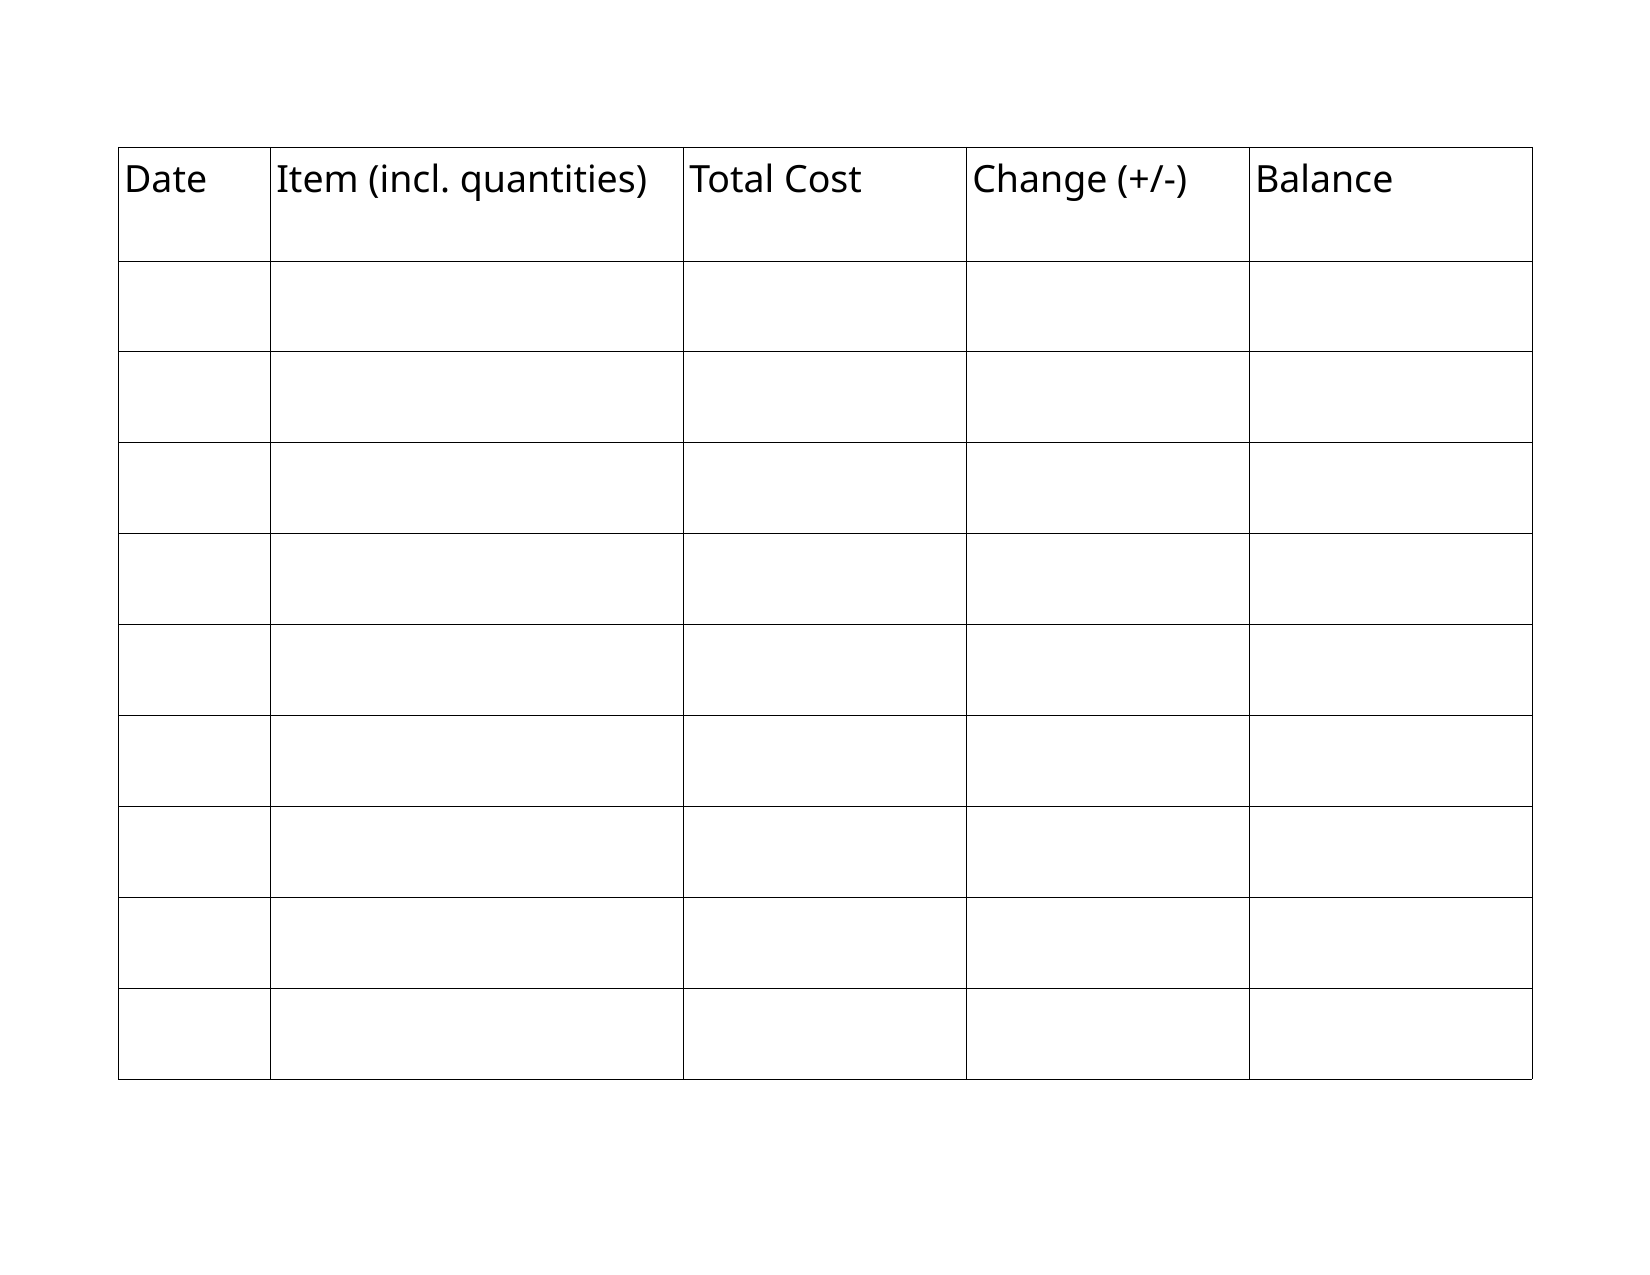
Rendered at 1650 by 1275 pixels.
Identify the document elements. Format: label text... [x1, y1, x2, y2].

table_cell [1250, 262, 1532, 351]
table_cell [119, 262, 270, 351]
table_cell [684, 989, 966, 1079]
table_cell [271, 989, 683, 1079]
table_cell [271, 716, 683, 806]
table_header Balance [1250, 148, 1532, 261]
table_header Total Cost [684, 148, 966, 261]
table_cell [119, 807, 270, 897]
table_cell [684, 262, 966, 351]
table_cell [271, 352, 683, 442]
table_cell [119, 989, 270, 1079]
table_cell [1250, 989, 1532, 1079]
table_cell [119, 352, 270, 442]
table_cell [967, 625, 1249, 715]
table_cell [119, 716, 270, 806]
table_cell [684, 716, 966, 806]
table_cell [967, 352, 1249, 442]
table_cell [684, 625, 966, 715]
table_cell [1250, 534, 1532, 624]
table_cell [967, 443, 1249, 533]
table_cell [684, 534, 966, 624]
table_cell [1250, 443, 1532, 533]
table_cell [119, 625, 270, 715]
table_cell [1250, 625, 1532, 715]
table_cell [271, 898, 683, 988]
table_cell [271, 262, 683, 351]
table_cell [119, 898, 270, 988]
table_cell [684, 443, 966, 533]
table_cell [1250, 352, 1532, 442]
table_cell [271, 443, 683, 533]
table_cell [119, 534, 270, 624]
table_header Change (+/-) [967, 148, 1249, 261]
table_cell [1250, 807, 1532, 897]
table_header Date [119, 148, 270, 261]
table_cell [271, 534, 683, 624]
table_cell [271, 625, 683, 715]
table_header Item (incl. quantities) [271, 148, 683, 261]
table_cell [967, 989, 1249, 1079]
table_cell [1250, 716, 1532, 806]
table_cell [967, 898, 1249, 988]
table_cell [967, 534, 1249, 624]
table_cell [967, 716, 1249, 806]
table_cell [1250, 898, 1532, 988]
table_cell [684, 352, 966, 442]
table_cell [684, 898, 966, 988]
table_cell [967, 262, 1249, 351]
table_cell [119, 443, 270, 533]
table_cell [271, 807, 683, 897]
table_cell [967, 807, 1249, 897]
table_cell [684, 807, 966, 897]
